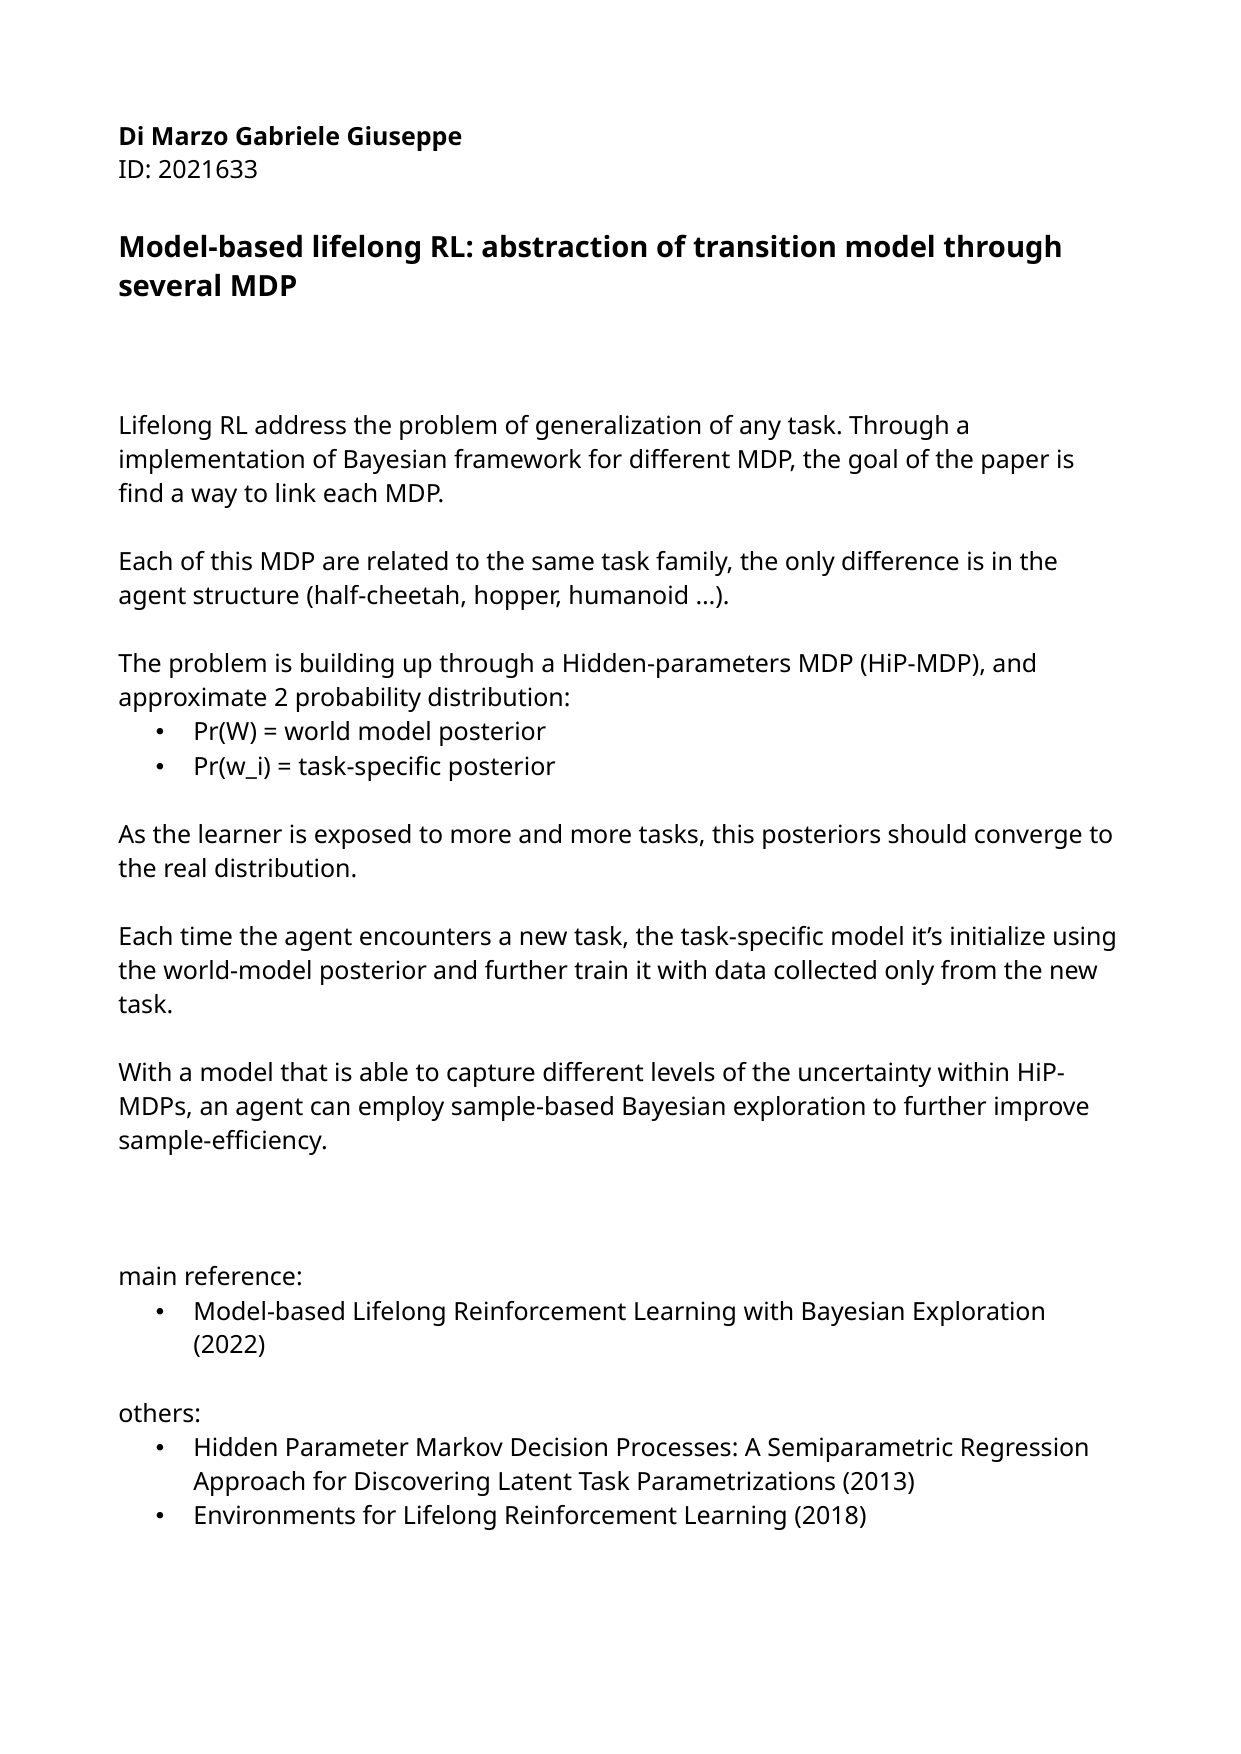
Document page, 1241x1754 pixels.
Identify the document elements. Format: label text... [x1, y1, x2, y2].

text Lifelong RL address the problem of generalization of any task. Through a implementation of Bayesian framework for different MDP, the goal of the paper is find a way to link each MDP. [118, 407, 1122, 510]
list Environments for Lifelong Reinforcement Learning (2018) [156, 1497, 1122, 1532]
list Pr(w_i) = task-specific posterior [156, 748, 1122, 782]
text Each of this MDP are related to the same task family, the only difference is in the agent structure (half-cheetah, hopper, humanoid …). [118, 544, 1122, 612]
list Hidden Parameter Markov Decision Processes: A Semiparametric Regression Approach for Discovering Latent Task Parametrizations (2013) [156, 1429, 1122, 1497]
text The problem is building up through a Hidden-parameters MDP (HiP-MDP), and approximate 2 probability distribution: [118, 646, 1122, 714]
text Model-based lifelong RL: abstraction of transition model through several MDP [118, 226, 1122, 305]
list Pr(W) = world model posterior [156, 714, 1122, 748]
list Model-based Lifelong Reinforcement Learning with Bayesian Exploration (2022) [156, 1293, 1122, 1361]
text main reference: [118, 1259, 1122, 1293]
text As the learner is exposed to more and more tasks, this posteriors should converge to the real distribution. [118, 816, 1122, 884]
text With a model that is able to capture different levels of the uncertainty within HiP-MDPs, an agent can employ sample-based Bayesian exploration to further improve sample-efficiency. [118, 1055, 1122, 1157]
text Di Marzo Gabriele Giuseppe [118, 118, 1122, 152]
text Each time the agent encounters a new task, the task-specific model it’s initialize using the world-model posterior and further train it with data collected only from the new task. [118, 918, 1122, 1021]
text ID: 2021633 [118, 152, 1122, 186]
text others: [118, 1395, 1122, 1429]
